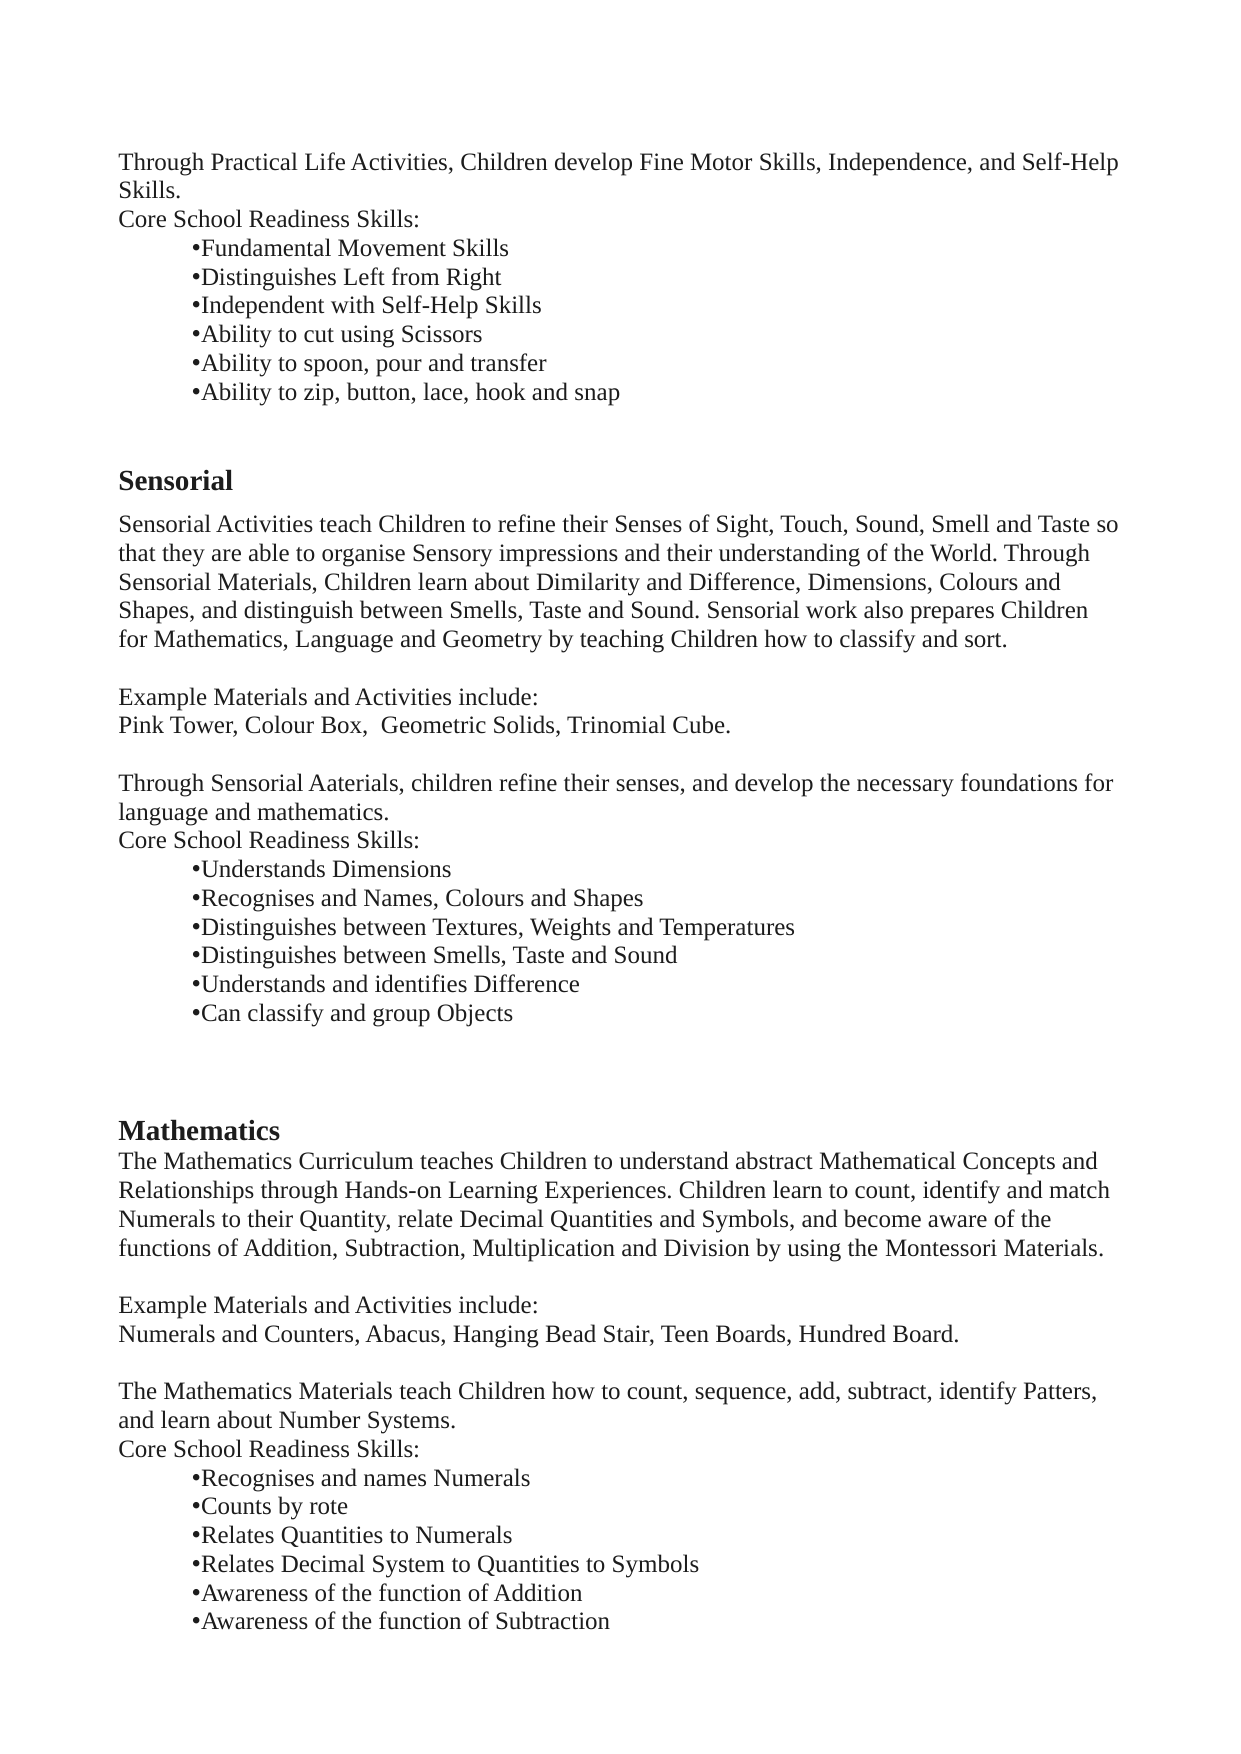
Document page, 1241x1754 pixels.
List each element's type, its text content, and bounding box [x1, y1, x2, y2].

list Relates Quantities to Numerals [118, 1520, 1122, 1549]
text Mathematics [118, 1113, 1122, 1146]
list Fundamental Movement Skills [118, 233, 1122, 262]
text Core School Readiness Skills: [118, 825, 1122, 854]
text Core School Readiness Skills: [118, 1434, 1122, 1463]
list Awareness of the function of Subtraction [118, 1606, 1122, 1635]
text Through Practical Life Activities, Children develop Fine Motor Skills, Independence, and Self-Help Skills. [118, 147, 1122, 204]
text Core School Readiness Skills: [118, 204, 1122, 233]
text Sensorial [118, 463, 1122, 497]
list Recognises and names Numerals [118, 1463, 1122, 1491]
list Relates Decimal System to Quantities to Symbols [118, 1549, 1122, 1578]
list Distinguishes between Smells, Taste and Sound [118, 940, 1122, 969]
list Counts by rote [118, 1491, 1122, 1520]
list Independent with Self-Help Skills [118, 291, 1122, 319]
list Distinguishes between Textures, Weights and Temperatures [118, 912, 1122, 940]
text Example Materials and Activities include: [118, 682, 1122, 710]
list Ability to cut using Scissors [118, 319, 1122, 348]
text Numerals and Counters, Abacus, Hanging Bead Stair, Teen Boards, Hundred Board. [118, 1319, 1122, 1348]
list Understands Dimensions [118, 854, 1122, 883]
list Distinguishes Left from Right [118, 262, 1122, 291]
list Recognises and Names, Colours and Shapes [118, 883, 1122, 912]
list Can classify and group Objects [118, 998, 1122, 1027]
text The Mathematics Curriculum teaches Children to understand abstract Mathematical Concepts and Relationships through Hands-on Learning Experiences. Children learn to count, identify and match Numerals to their Quantity, relate Decimal Quantities and Symbols, and become aware of the functions of Addition, Subtraction, Multiplication and Division by using the Montessori Materials. [118, 1146, 1122, 1261]
list Understands and identifies Difference [118, 969, 1122, 998]
text The Mathematics Materials teach Children how to count, sequence, add, subtract, identify Patters, and learn about Number Systems. [118, 1376, 1122, 1434]
text Pink Tower, Colour Box, Geometric Solids, Trinomial Cube. [118, 710, 1122, 739]
text Through Sensorial Aaterials, children refine their senses, and develop the necessary foundations for language and mathematics. [118, 768, 1122, 825]
list Ability to spoon, pour and transfer [118, 348, 1122, 377]
text Example Materials and Activities include: [118, 1290, 1122, 1319]
text Sensorial Activities teach Children to refine their Senses of Sight, Touch, Sound, Smell and Taste so that they are able to organise Sensory impressions and their understanding of the World. Through Sensorial Materials, Children learn about Dimilarity and Difference, Dimensions, Colours and Shapes, and distinguish between Smells, Taste and Sound. Sensorial work also prepares Children for Mathematics, Language and Geometry by teaching Children how to classify and sort. [118, 509, 1122, 653]
list Awareness of the function of Addition [118, 1578, 1122, 1606]
list Ability to zip, button, lace, hook and snap [118, 377, 1122, 406]
